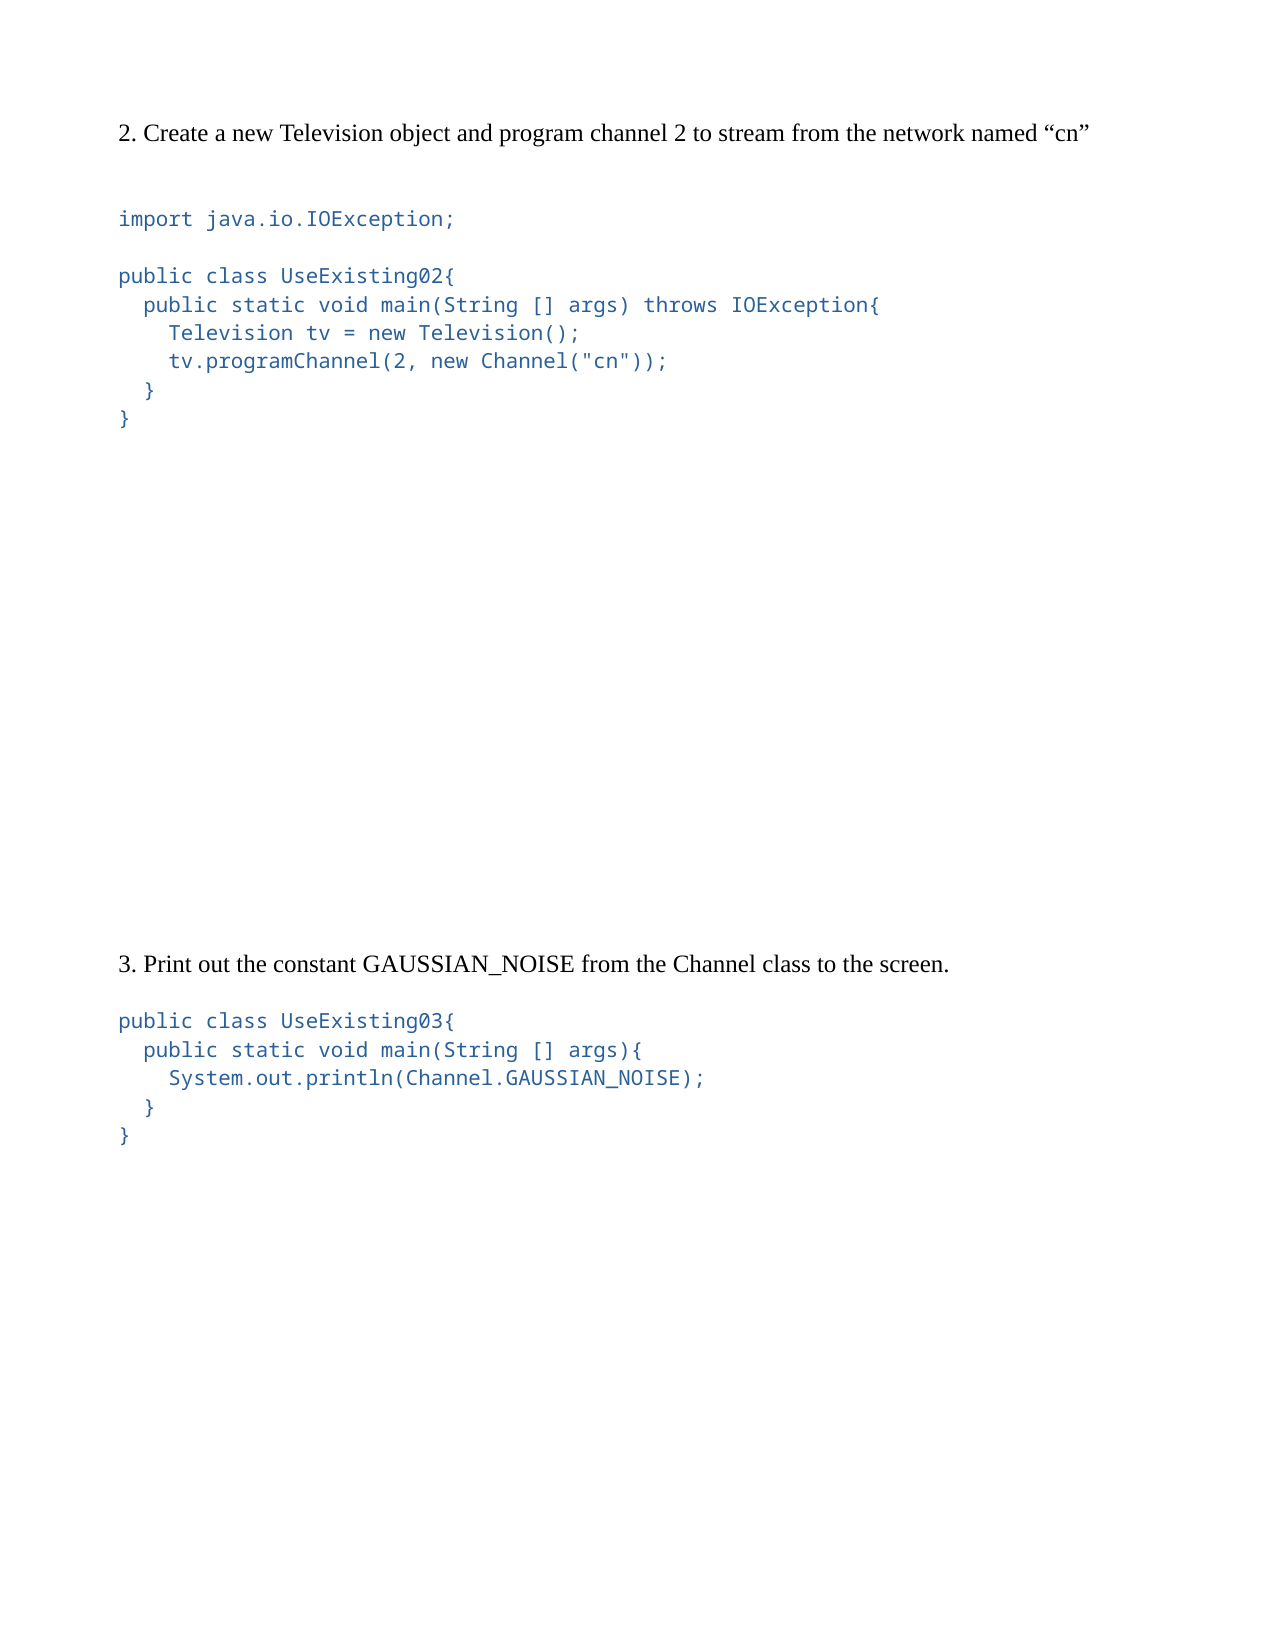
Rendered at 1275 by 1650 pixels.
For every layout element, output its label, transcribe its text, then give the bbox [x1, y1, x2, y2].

text tv.programChannel(2, new Channel("cn")); [118, 347, 1157, 375]
text public class UseExisting03{ [118, 1007, 1157, 1035]
text import java.io.IOException; [118, 204, 1157, 233]
text System.out.println(Channel.GAUSSIAN_NOISE); [118, 1063, 1157, 1092]
text public static void main(String [] args){ [118, 1035, 1157, 1063]
text } [118, 1120, 1157, 1149]
text } [118, 403, 1157, 432]
text public class UseExisting02{ [118, 261, 1157, 290]
text 2. Create a new Television object and program channel 2 to stream from the network named “cn” [118, 118, 1157, 147]
text } [118, 1092, 1157, 1120]
text Television tv = new Television(); [118, 318, 1157, 347]
text public static void main(String [] args) throws IOException{ [118, 290, 1157, 318]
text } [118, 375, 1157, 403]
text 3. Print out the constant GAUSSIAN_NOISE from the Channel class to the screen. [118, 949, 1157, 978]
